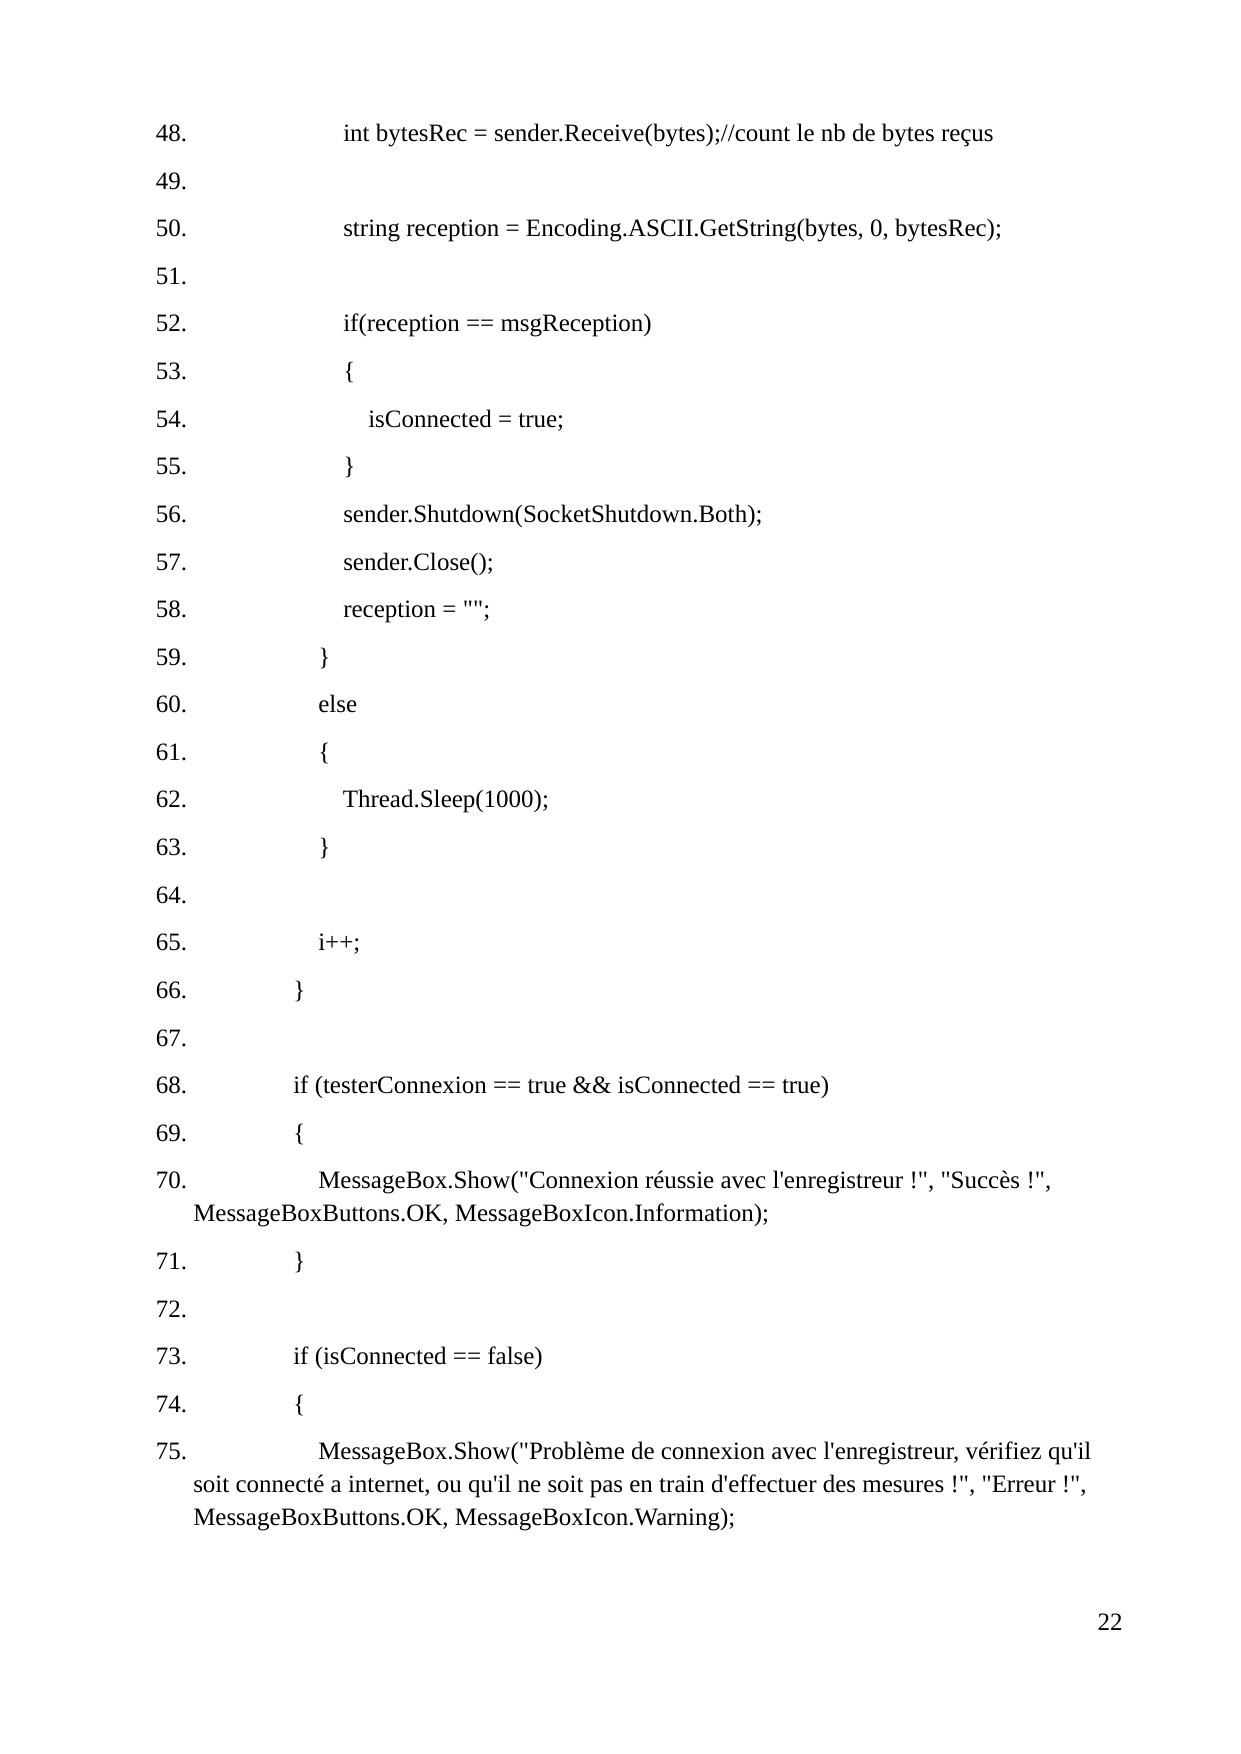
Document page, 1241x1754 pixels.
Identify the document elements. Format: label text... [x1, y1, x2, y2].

list } [156, 451, 1122, 480]
list MessageBox.Show("Connexion réussie avec l'enregistreur !", "Succès !", MessageBoxButtons.OK, MessageBoxIcon.Information); [156, 1165, 1122, 1227]
list } [156, 642, 1122, 671]
list i++; [156, 927, 1122, 956]
list string reception = Encoding.ASCII.GetString(bytes, 0, bytesRec); [156, 213, 1122, 242]
list if (testerConnexion == true && isConnected == true) [156, 1070, 1122, 1099]
list else [156, 689, 1122, 718]
list { [156, 737, 1122, 766]
list { [156, 1118, 1122, 1147]
list isConnected = true; [156, 404, 1122, 432]
list } [156, 975, 1122, 1004]
list reception = ""; [156, 594, 1122, 623]
list } [156, 1246, 1122, 1275]
list if (isConnected == false) [156, 1341, 1122, 1370]
list } [156, 832, 1122, 861]
list if(reception == msgReception) [156, 308, 1122, 337]
list Thread.Sleep(1000); [156, 784, 1122, 813]
list sender.Close(); [156, 547, 1122, 575]
list int bytesRec = sender.Receive(bytes);//count le nb de bytes reçus [156, 118, 1122, 147]
list { [156, 1389, 1122, 1418]
list { [156, 356, 1122, 385]
list MessageBox.Show("Problème de connexion avec l'enregistreur, vérifiez qu'il soit connecté a internet, ou qu'il ne soit pas en train d'effectuer des mesures !", "Erreur !", MessageBoxButtons.OK, MessageBoxIcon.Warning); [156, 1436, 1122, 1531]
list sender.Shutdown(SocketShutdown.Both); [156, 499, 1122, 528]
